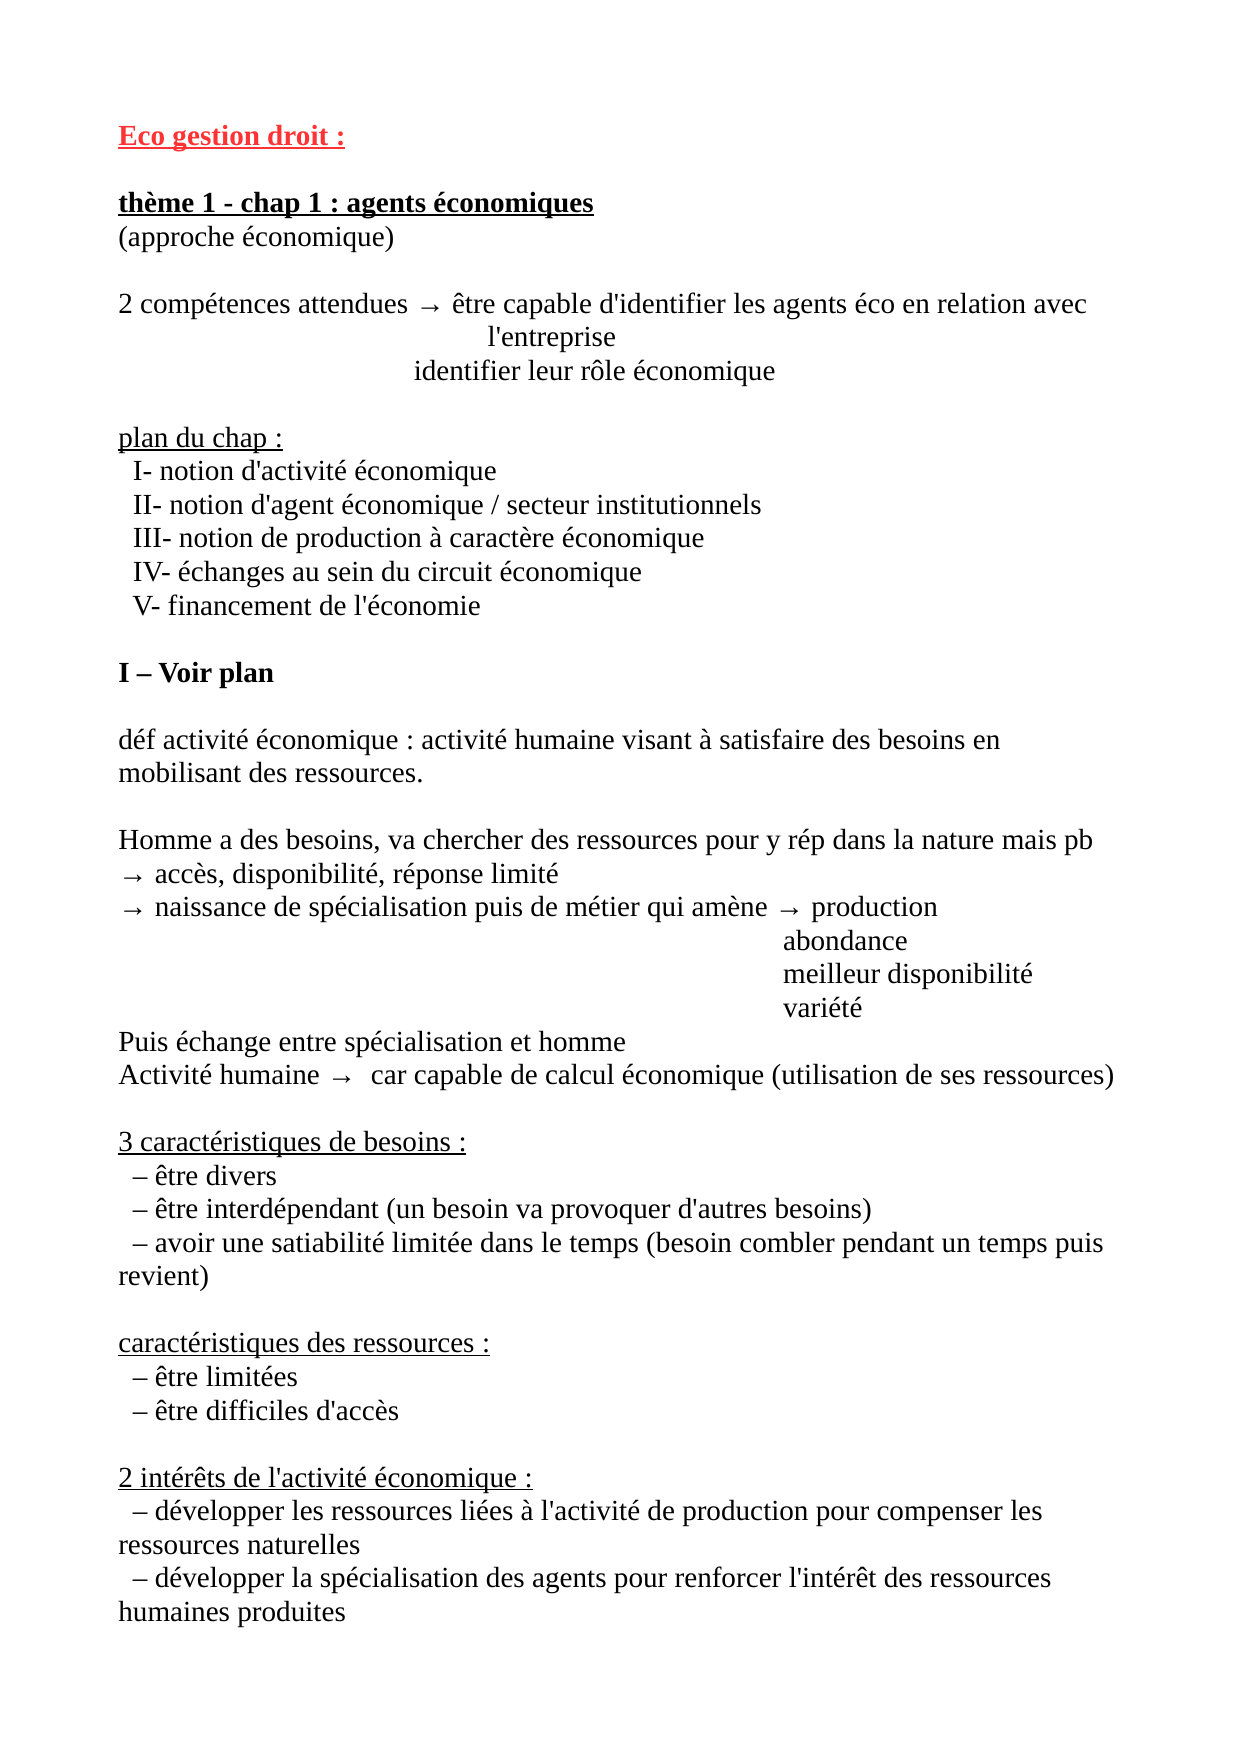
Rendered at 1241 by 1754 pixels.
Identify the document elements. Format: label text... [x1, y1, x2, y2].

text 2 intérêts de l'activité économique : [118, 1460, 1122, 1493]
text déf activité économique : activité humaine visant à satisfaire des besoins en mobilisant des ressources. [118, 722, 1122, 789]
text – développer les ressources liées à l'activité de production pour compenser les ressources naturelles [118, 1493, 1122, 1560]
text thème 1 - chap 1 : agents économiques [118, 185, 1122, 219]
text I- notion d'activité économique [118, 453, 1122, 487]
text – avoir une satiabilité limitée dans le temps (besoin combler pendant un temps puis revient) [118, 1225, 1122, 1292]
text → naissance de spécialisation puis de métier qui amène → production [118, 889, 1122, 923]
text III- notion de production à caractère économique [118, 521, 1122, 554]
text abondance [118, 923, 1122, 957]
text V- financement de l'économie [118, 588, 1122, 621]
text 2 compétences attendues → être capable d'identifier les agents éco en relation avec l'entreprise [118, 286, 1122, 353]
text I – Voir plan [118, 655, 1122, 688]
text Puis échange entre spécialisation et homme [118, 1024, 1122, 1057]
text Activité humaine → car capable de calcul économique (utilisation de ses ressources) [118, 1057, 1122, 1091]
text Homme a des besoins, va chercher des ressources pour y rép dans la nature mais pb → accès, disponibilité, réponse limité [118, 822, 1122, 889]
text 3 caractéristiques de besoins : [118, 1124, 1122, 1158]
text variété [118, 990, 1122, 1024]
text II- notion d'agent économique / secteur institutionnels [118, 487, 1122, 521]
text caractéristiques des ressources : [118, 1326, 1122, 1359]
text (approche économique) [118, 219, 1122, 252]
text – être difficiles d'accès [118, 1393, 1122, 1426]
text – être limitées [118, 1359, 1122, 1393]
text – développer la spécialisation des agents pour renforcer l'intérêt des ressources humaines produites [118, 1560, 1122, 1627]
text identifier leur rôle économique [118, 353, 1122, 386]
text – être interdépendant (un besoin va provoquer d'autres besoins) [118, 1191, 1122, 1225]
text Eco gestion droit : [118, 118, 1122, 152]
text plan du chap : [118, 420, 1122, 453]
text meilleur disponibilité [118, 957, 1122, 990]
text – être divers [118, 1158, 1122, 1191]
text IV- échanges au sein du circuit économique [118, 554, 1122, 588]
